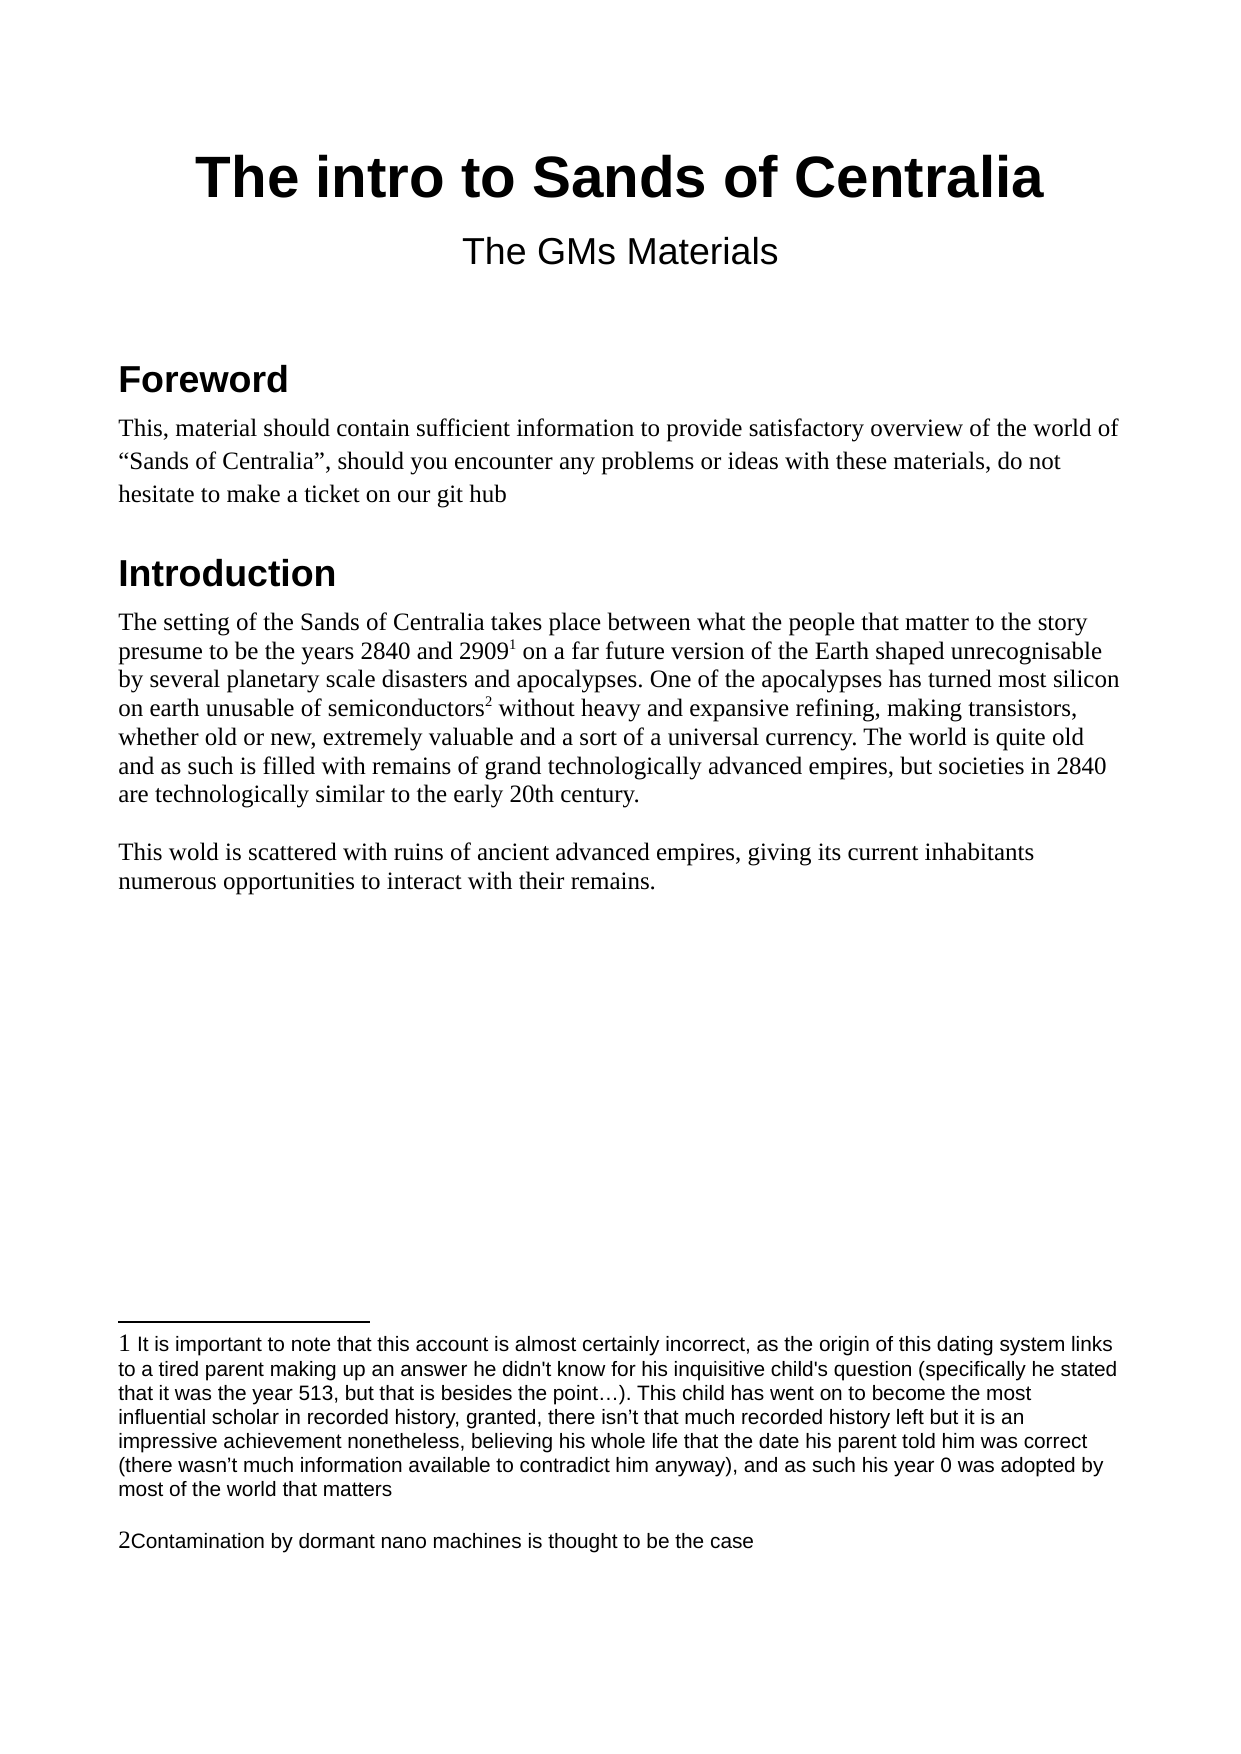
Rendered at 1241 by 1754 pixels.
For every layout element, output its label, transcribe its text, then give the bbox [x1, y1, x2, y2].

text Contamination by dormant nano machines is thought to be the case [118, 1525, 1122, 1553]
text This, material should contain sufficient information to provide satisfactory overview of the world of “Sands of Centralia”, should you encounter any problems or ideas with these materials, do not hesitate to make a ticket on our git hub [118, 413, 1122, 508]
text The setting of the Sands of Centralia takes place between what the people that matter to the story presume to be the years 2840 and 2909 on a far future version of the Earth shaped unrecognisable by several planetary scale disasters and apocalypses. One of the apocalypses has turned most silicon on earth unusable of semiconductors without heavy and expansive refining, making transistors, whether old or new, extremely valuable and a sort of a universal currency. The world is quite old and as such is filled with remains of grand technologically advanced empires, but societies in 2840 are technologically similar to the early 20th century. [118, 607, 1122, 808]
subtitle Foreword [118, 357, 1122, 400]
subtitle The GMs Materials [118, 229, 1122, 272]
title The intro to Sands of Centralia [118, 143, 1122, 210]
text This wold is scattered with ruins of ancient advanced empires, giving its current inhabitants numerous opportunities to interact with their remains. [118, 837, 1122, 894]
text It is important to note that this account is almost certainly incorrect, as the origin of this dating system links to a tired parent making up an answer he didn't know for his inquisitive child's question (specifically he stated that it was the year 513, but that is besides the point…). This child has went on to become the most influential scholar in recorded history, granted, there isn’t that much recorded history left but it is an impressive achievement nonetheless, believing his whole life that the date his parent told him was correct (there wasn’t much information available to contradict him anyway), and as such his year 0 was adopted by most of the world that matters [118, 1328, 1122, 1501]
subtitle Introduction [118, 551, 1122, 594]
